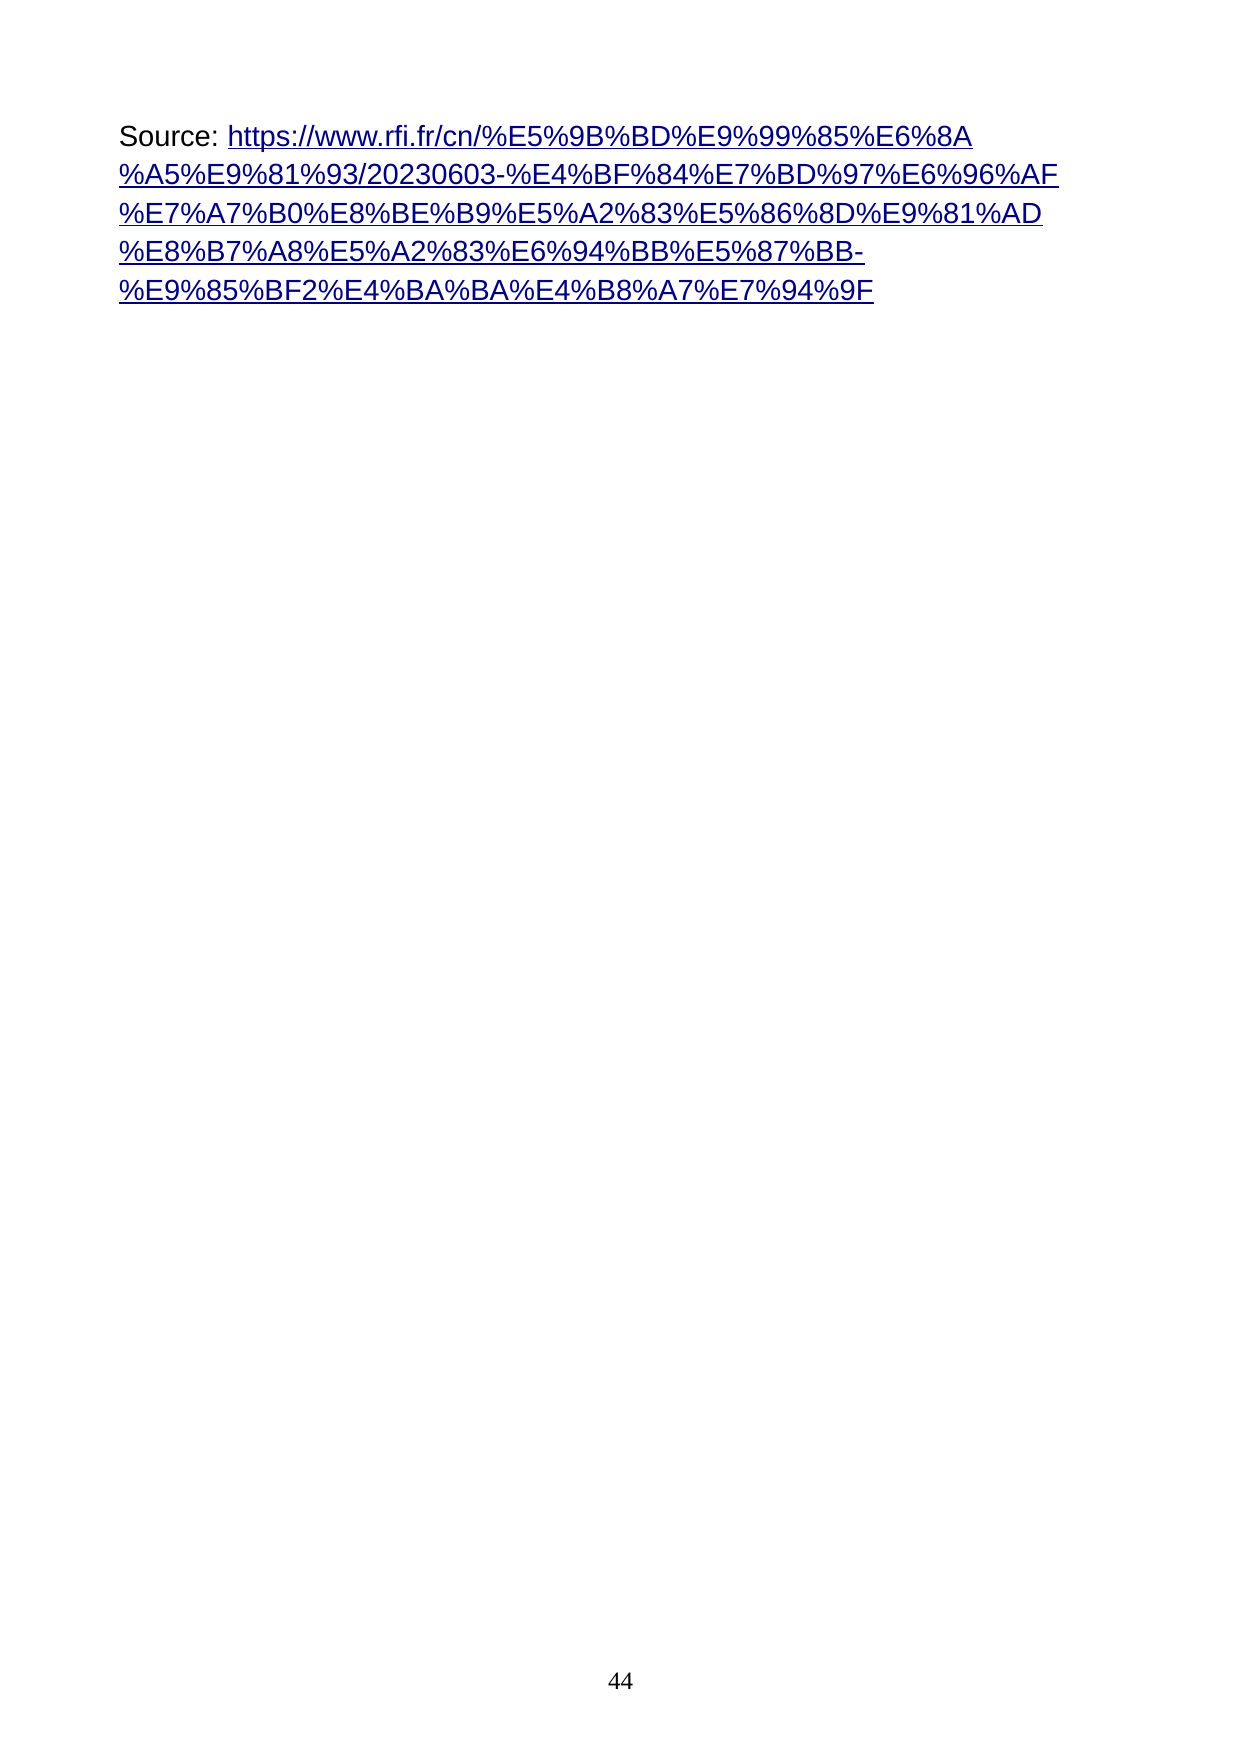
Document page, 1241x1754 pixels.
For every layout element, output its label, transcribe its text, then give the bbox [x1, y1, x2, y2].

text Source: https://www.rfi.fr/cn/%E5%9B%BD%E9%99%85%E6%8A%A5%E9%81%93/20230603-%E4%BF%84%E7%BD%97%E6%96%AF%E7%A7%B0%E8%BE%B9%E5%A2%83%E5%86%8D%E9%81%AD%E8%B7%A8%E5%A2%83%E6%94%BB%E5%87%BB-%E9%85%BF2%E4%BA%BA%E4%B8%A7%E7%94%9F [118, 118, 1122, 306]
